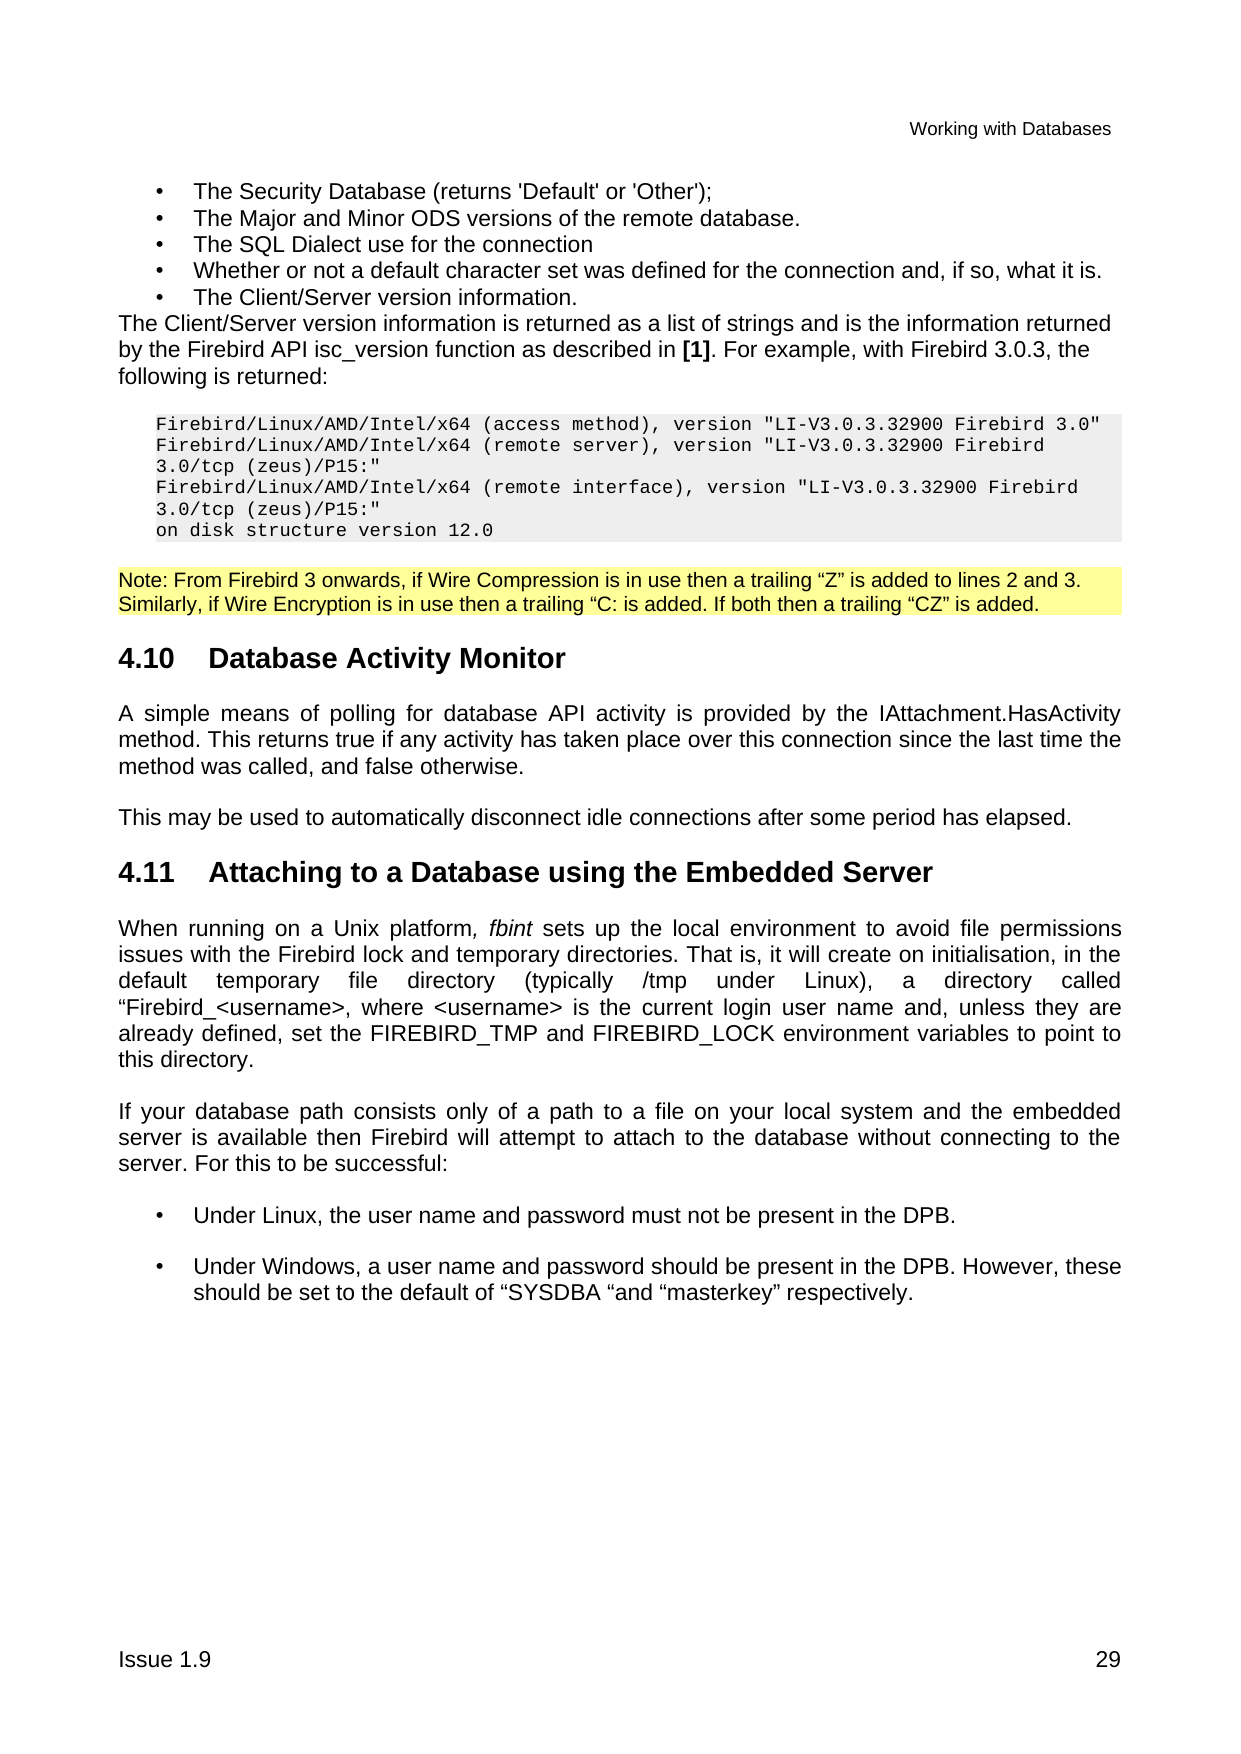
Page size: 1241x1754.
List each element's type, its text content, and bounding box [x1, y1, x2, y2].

list The Major and Minor ODS versions of the remote database. [156, 204, 1122, 231]
text on disk structure version 12.0 [156, 521, 1122, 542]
text When running on a Unix platform, fbint sets up the local environment to avoid file permissions issues with the Firebird lock and temporary directories. That is, it will create on initialisation, in the default temporary file directory (typically /tmp under Linux), a directory called “Firebird_<username>, where <username> is the current login user name and, unless they are already defined, set the FIREBIRD_TMP and FIREBIRD_LOCK environment variables to point to this directory. [118, 914, 1122, 1073]
list The Security Database (returns 'Default' or 'Other'); [156, 178, 1122, 204]
text Firebird/Linux/AMD/Intel/x64 (access method), version "LI-V3.0.3.32900 Firebird 3.0" [156, 414, 1122, 436]
text Note: From Firebird 3 onwards, if Wire Compression is in use then a trailing “Z” is added to lines 2 and 3. Similarly, if Wire Encryption is in use then a trailing “C: is added. If both then a trailing “CZ” is added. [118, 567, 1122, 615]
text If your database path consists only of a path to a file on your local system and the embedded server is available then Firebird will attempt to attach to the database without connecting to the server. For this to be successful: [118, 1098, 1122, 1177]
text Firebird/Linux/AMD/Intel/x64 (remote interface), version "LI-V3.0.3.32900 Firebird 3.0/tcp (zeus)/P15:" [156, 478, 1122, 521]
list The Client/Server version information. [156, 283, 1122, 310]
text The Client/Server version information is returned as a list of strings and is the information returned by the Firebird API isc_version function as described in [1]. For example, with Firebird 3.0.3, the following is returned: [118, 310, 1122, 389]
list Under Linux, the user name and password must not be present in the DPB. [156, 1202, 1122, 1228]
text This may be used to automatically disconnect idle connections after some period has elapsed. [118, 804, 1122, 830]
list Whether or not a default character set was defined for the connection and, if so, what it is. [156, 257, 1122, 283]
list The SQL Dialect use for the connection [156, 231, 1122, 257]
list Under Windows, a user name and password should be present in the DPB. However, these should be set to the default of “SYSDBA “and “masterkey” respectively. [156, 1253, 1122, 1306]
text Firebird/Linux/AMD/Intel/x64 (remote server), version "LI-V3.0.3.32900 Firebird 3.0/tcp (zeus)/P15:" [156, 436, 1122, 478]
text A simple means of polling for database API activity is provided by the IAttachment.HasActivity method. This returns true if any activity has taken place over this connection since the last time the method was called, and false otherwise. [118, 700, 1122, 779]
subtitle Attaching to a Database using the Embedded Server [118, 855, 1122, 889]
subtitle Database Activity Monitor [118, 641, 1122, 674]
